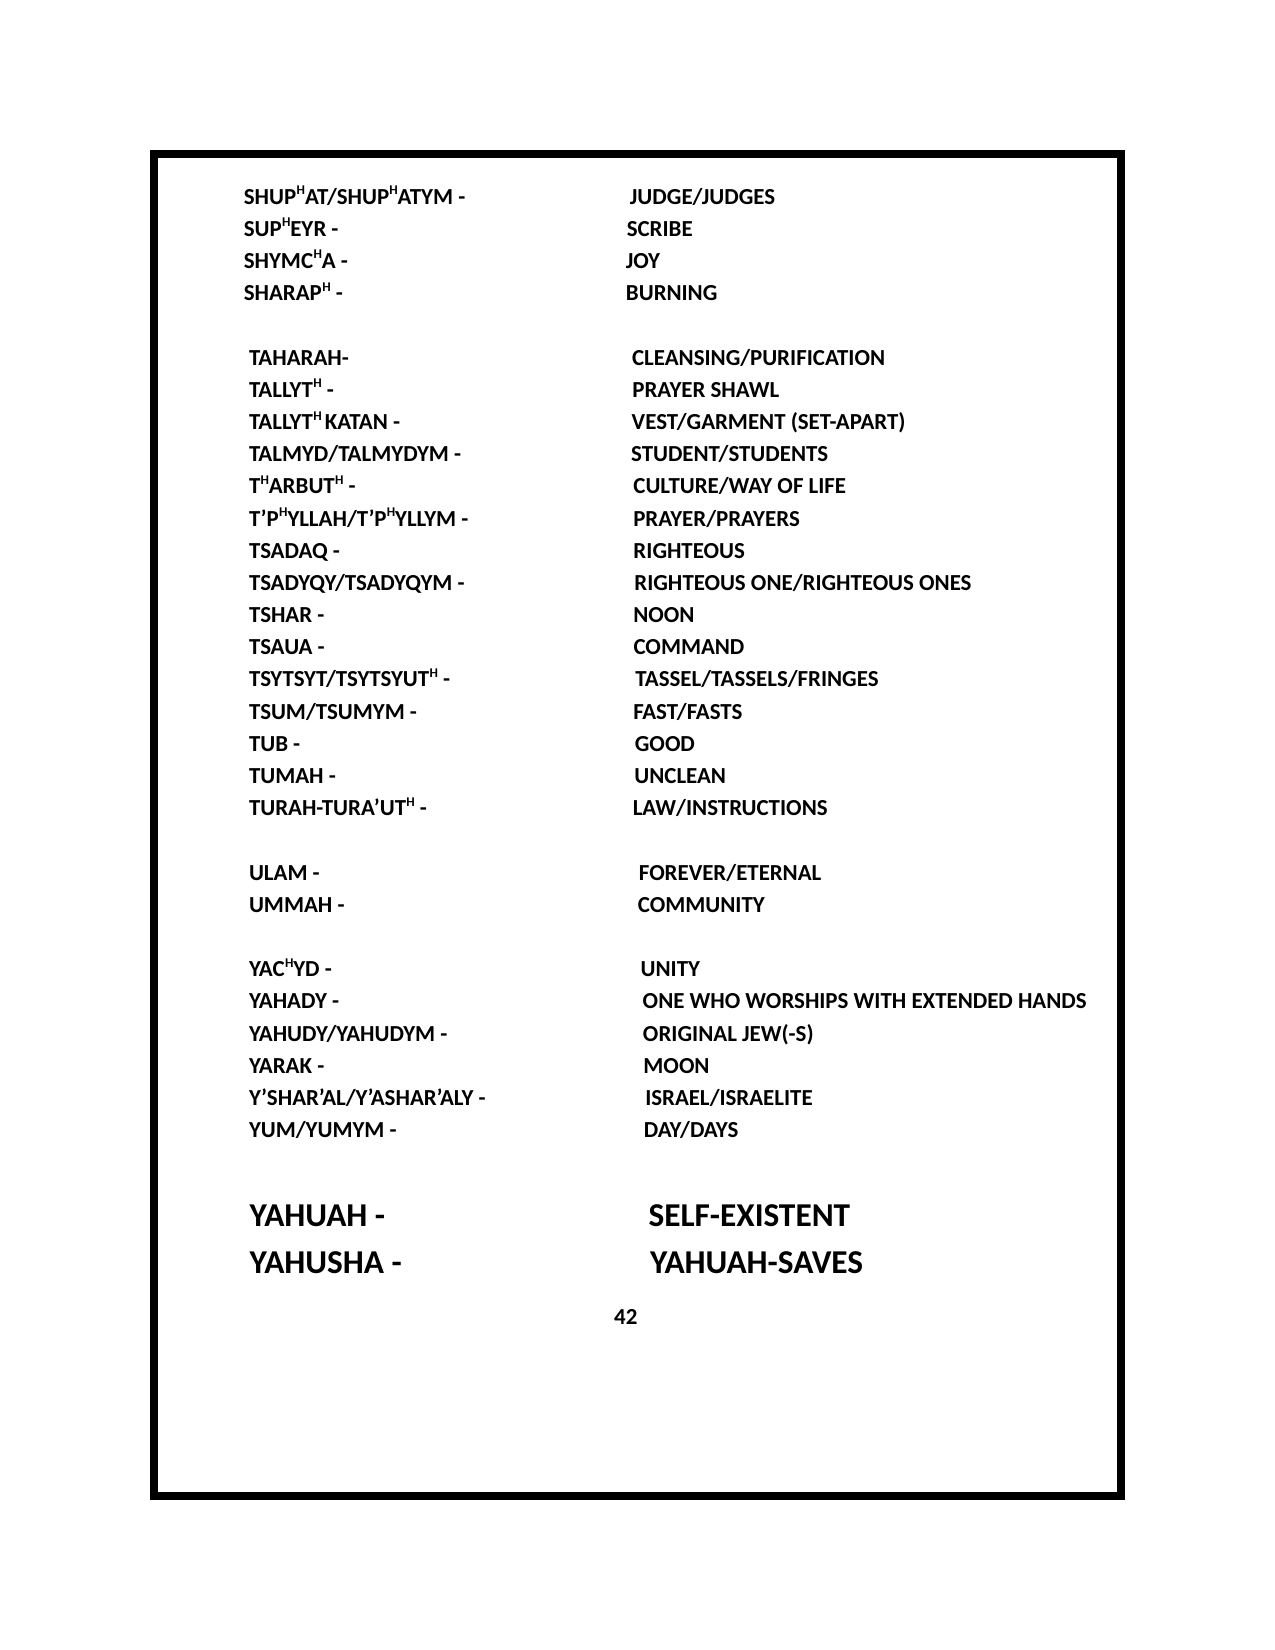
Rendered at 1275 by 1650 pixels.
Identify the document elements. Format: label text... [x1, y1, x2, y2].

text SUPHEYR - SCRIBE [182, 214, 1093, 242]
text TSUM/TSUMYM - FAST/FASTS [182, 697, 1093, 725]
text YAHADY - ONE WHO WORSHIPS WITH EXTENDED HANDS [182, 986, 1093, 1014]
text YAHUAH - SELF-EXISTENT [182, 1194, 1093, 1235]
text TALMYD/TALMYDYM - STUDENT/STUDENTS [182, 439, 1093, 467]
text TSHAR - NOON [182, 600, 1093, 628]
text TALLYTH - PRAYER SHAWL [182, 375, 1093, 403]
text UMMAH - COMMUNITY [182, 890, 1093, 918]
text TSYTSYT/TSYTSYUTH - TASSEL/TASSELS/FRINGES [182, 664, 1093, 693]
text YARAK - MOON [182, 1051, 1093, 1079]
text THARBUTH - CULTURE/WAY OF LIFE [182, 471, 1093, 499]
text TURAH-TURA’UTH - LAW/INSTRUCTIONS [182, 793, 1093, 821]
text TSAUA - COMMAND [182, 632, 1093, 660]
text TALLYTH KATAN - VEST/GARMENT (SET-APART) [182, 407, 1093, 435]
text TUMAH - UNCLEAN [182, 761, 1093, 789]
text YAHUDY/YAHUDYM - ORIGINAL JEW(-S) [182, 1019, 1093, 1047]
text SHUPHAT/SHUPHATYM - JUDGE/JUDGES [182, 182, 1093, 210]
text TUB - GOOD [182, 729, 1093, 757]
text T’PHYLLAH/T’PHYLLYM - PRAYER/PRAYERS [182, 504, 1093, 532]
text YAHUSHA - YAHUAH-SAVES [182, 1241, 1093, 1282]
text ULAM - FOREVER/ETERNAL [182, 858, 1093, 886]
text TAHARAH- CLEANSING/PURIFICATION [182, 343, 1093, 371]
text TSADAQ - RIGHTEOUS [182, 536, 1093, 564]
text YACHYD - UNITY [182, 954, 1093, 982]
text SHARAPH - BURNING [182, 278, 1093, 306]
text TSADYQY/TSADYQYM - RIGHTEOUS ONE/RIGHTEOUS ONES [182, 568, 1093, 596]
text Y’SHAR’AL/Y’ASHAR’ALY - ISRAEL/ISRAELITE [182, 1083, 1093, 1111]
text 42 [182, 1288, 1093, 1333]
text YUM/YUMYM - DAY/DAYS [182, 1115, 1093, 1143]
text SHYMCHA - JOY [182, 246, 1093, 274]
